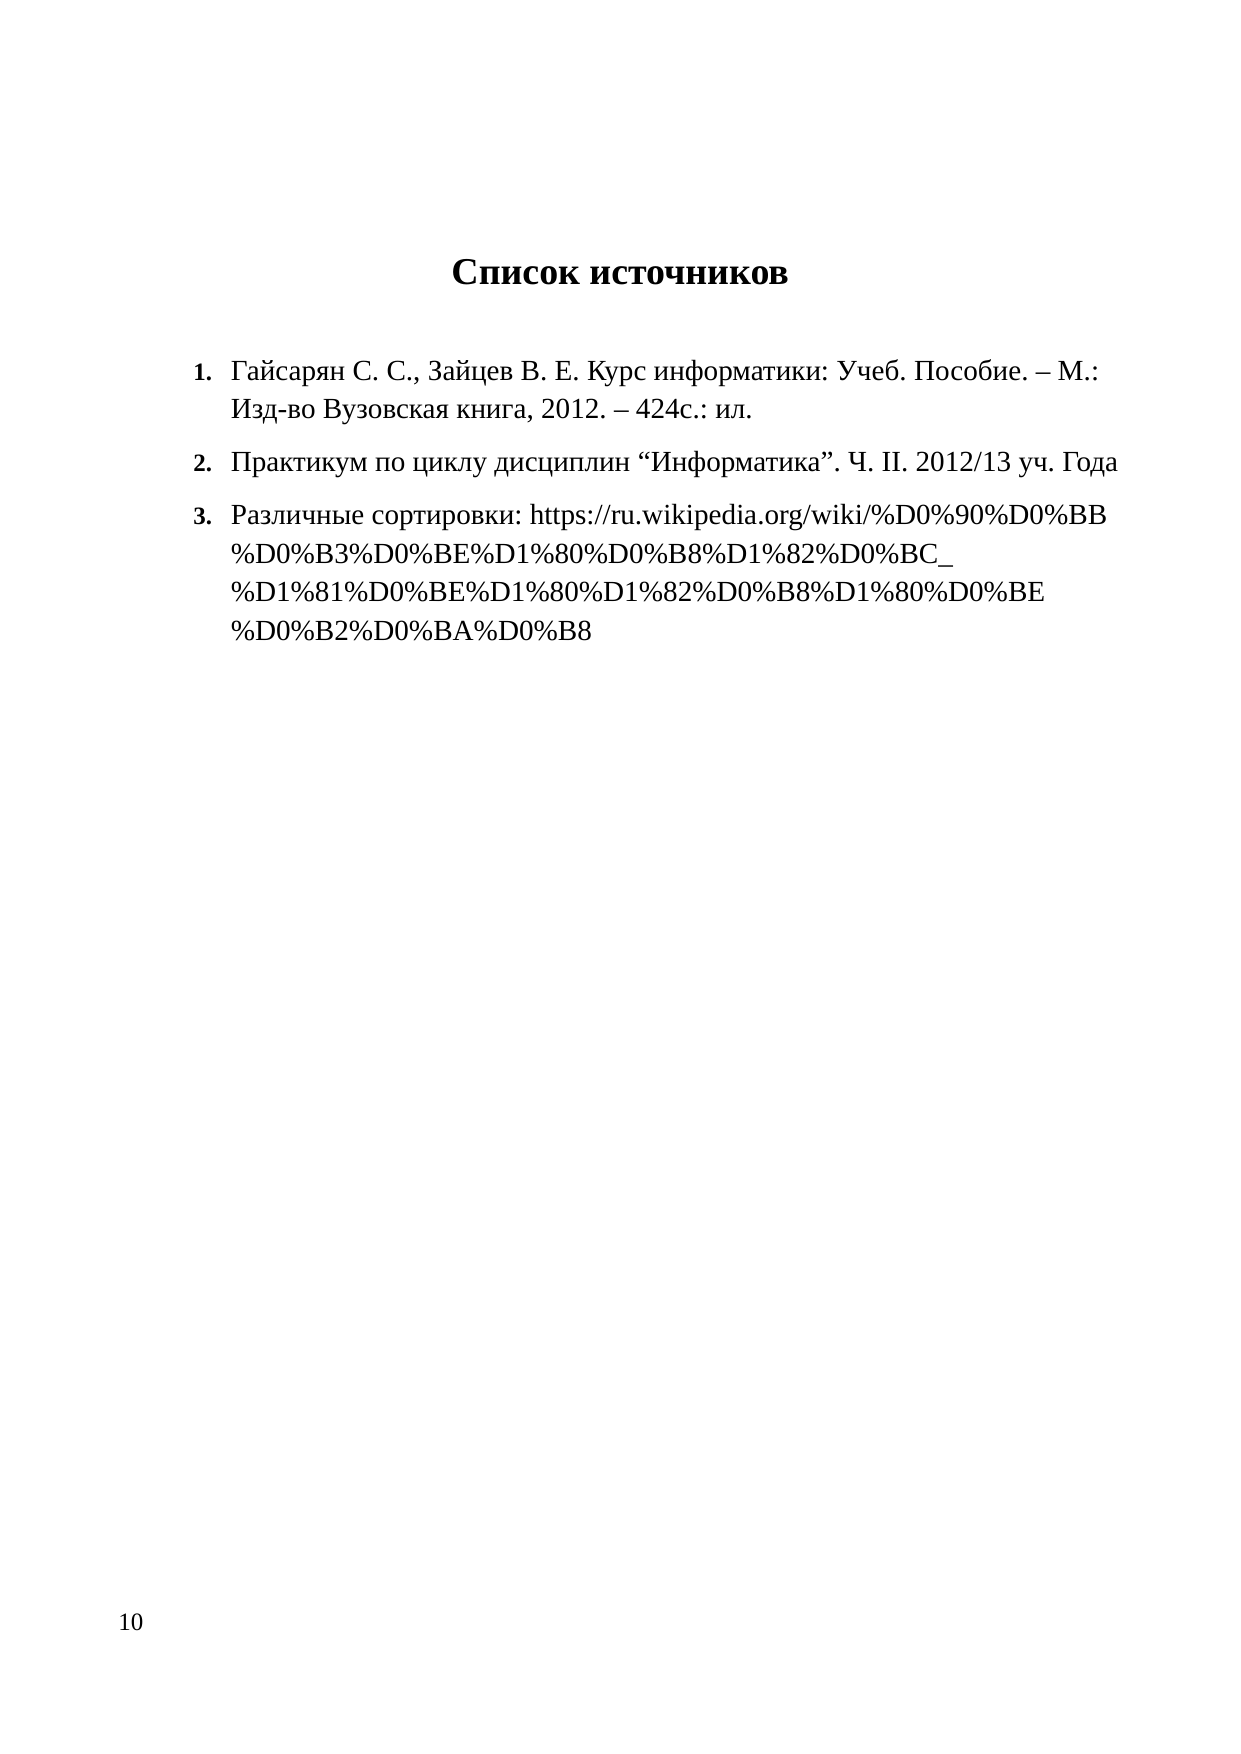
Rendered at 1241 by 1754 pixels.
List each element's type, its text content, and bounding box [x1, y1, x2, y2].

list Гайсарян С. С., Зайцев В. Е. Курс информатики: Учеб. Пособие. – М.: Изд-во Вузовская книга, 2012. – 424с.: ил. [193, 353, 1122, 425]
subtitle Список источников [118, 249, 1122, 293]
list Различные сортировки: https://ru.wikipedia.org/wiki/%D0%90%D0%BB%D0%B3%D0%BE%D1%80%D0%B8%D1%82%D0%BC_%D1%81%D0%BE%D1%80%D1%82%D0%B8%D1%80%D0%BE%D0%B2%D0%BA%D0%B8 [193, 497, 1122, 647]
list Практикум по циклу дисциплин “Информатика”. Ч. II. 2012/13 уч. Года [193, 444, 1122, 478]
